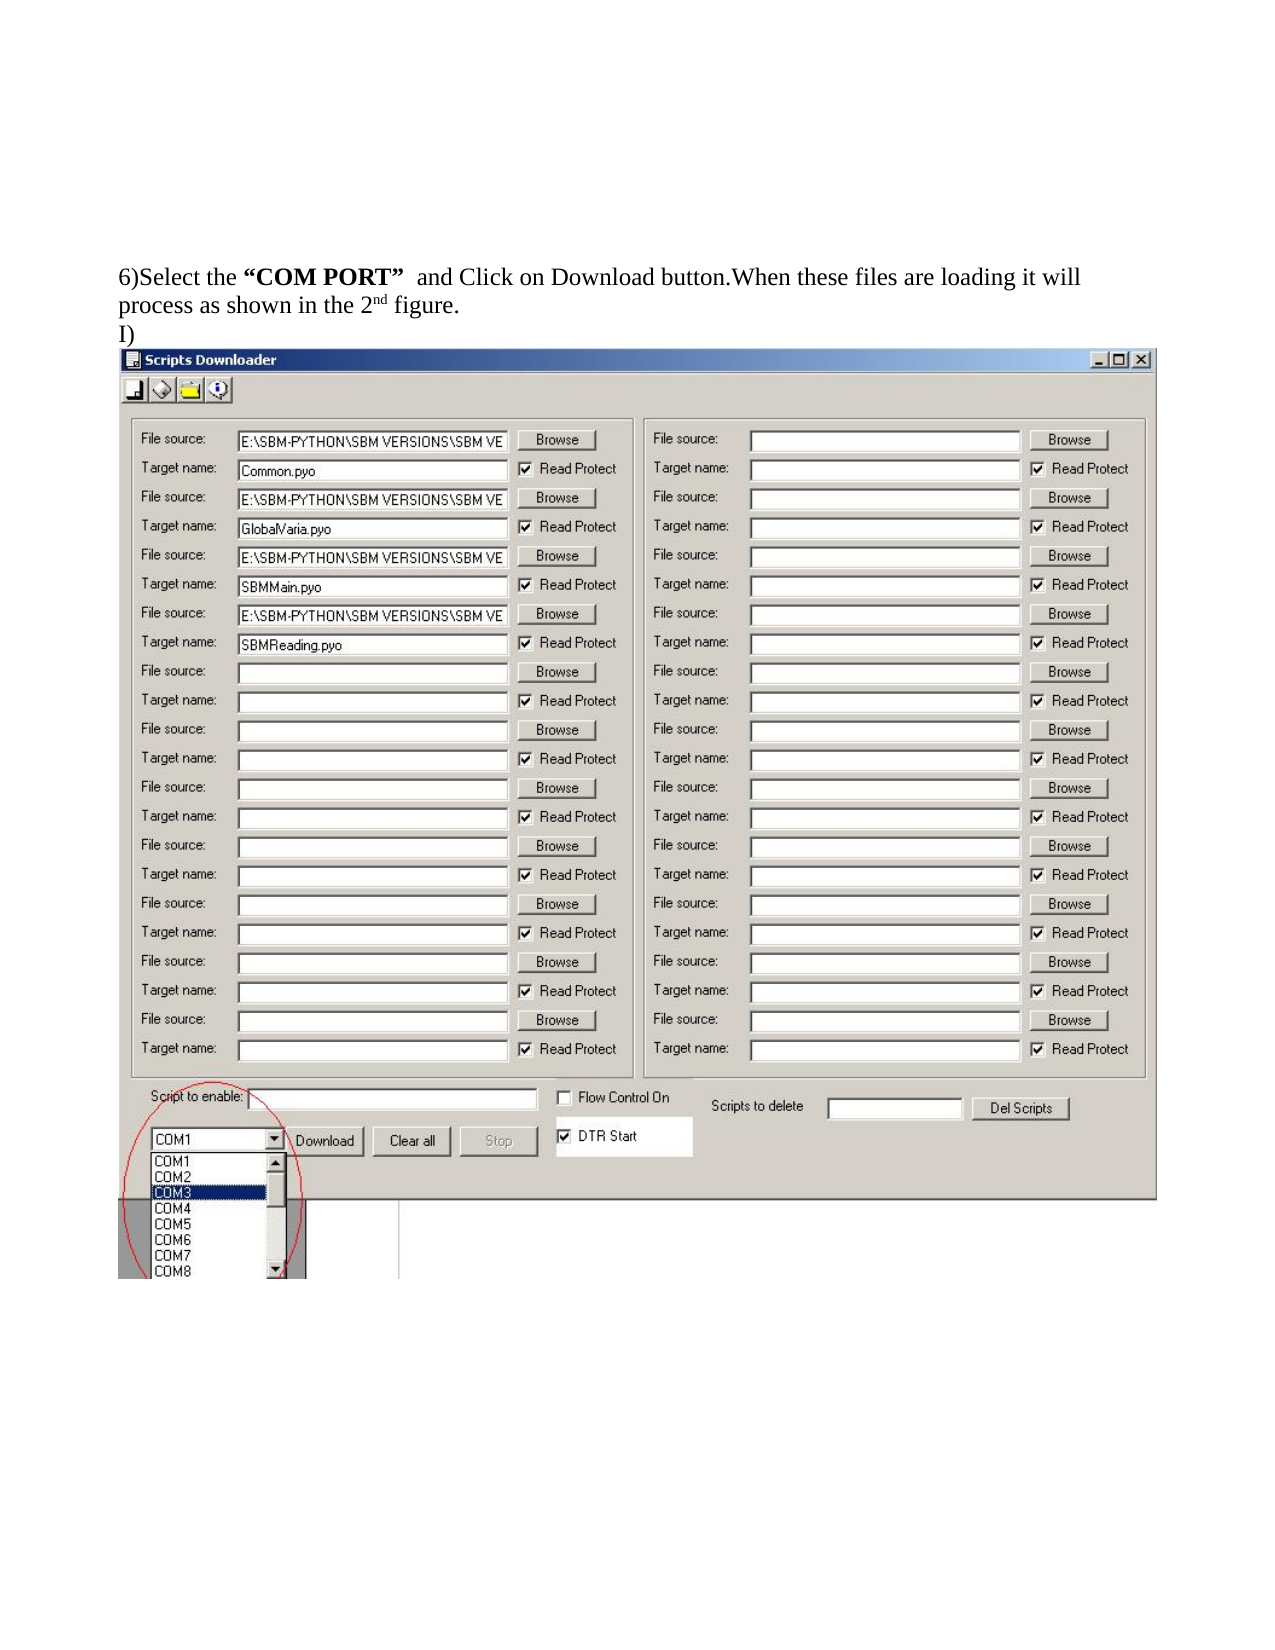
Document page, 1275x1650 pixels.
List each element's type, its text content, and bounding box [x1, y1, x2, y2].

picture [118, 348, 1157, 1279]
text I) [118, 319, 1157, 348]
text 6)Select the “COM PORT” and Click on Download button.When these files are loading it will process as shown in the 2nd figure. [118, 262, 1157, 319]
